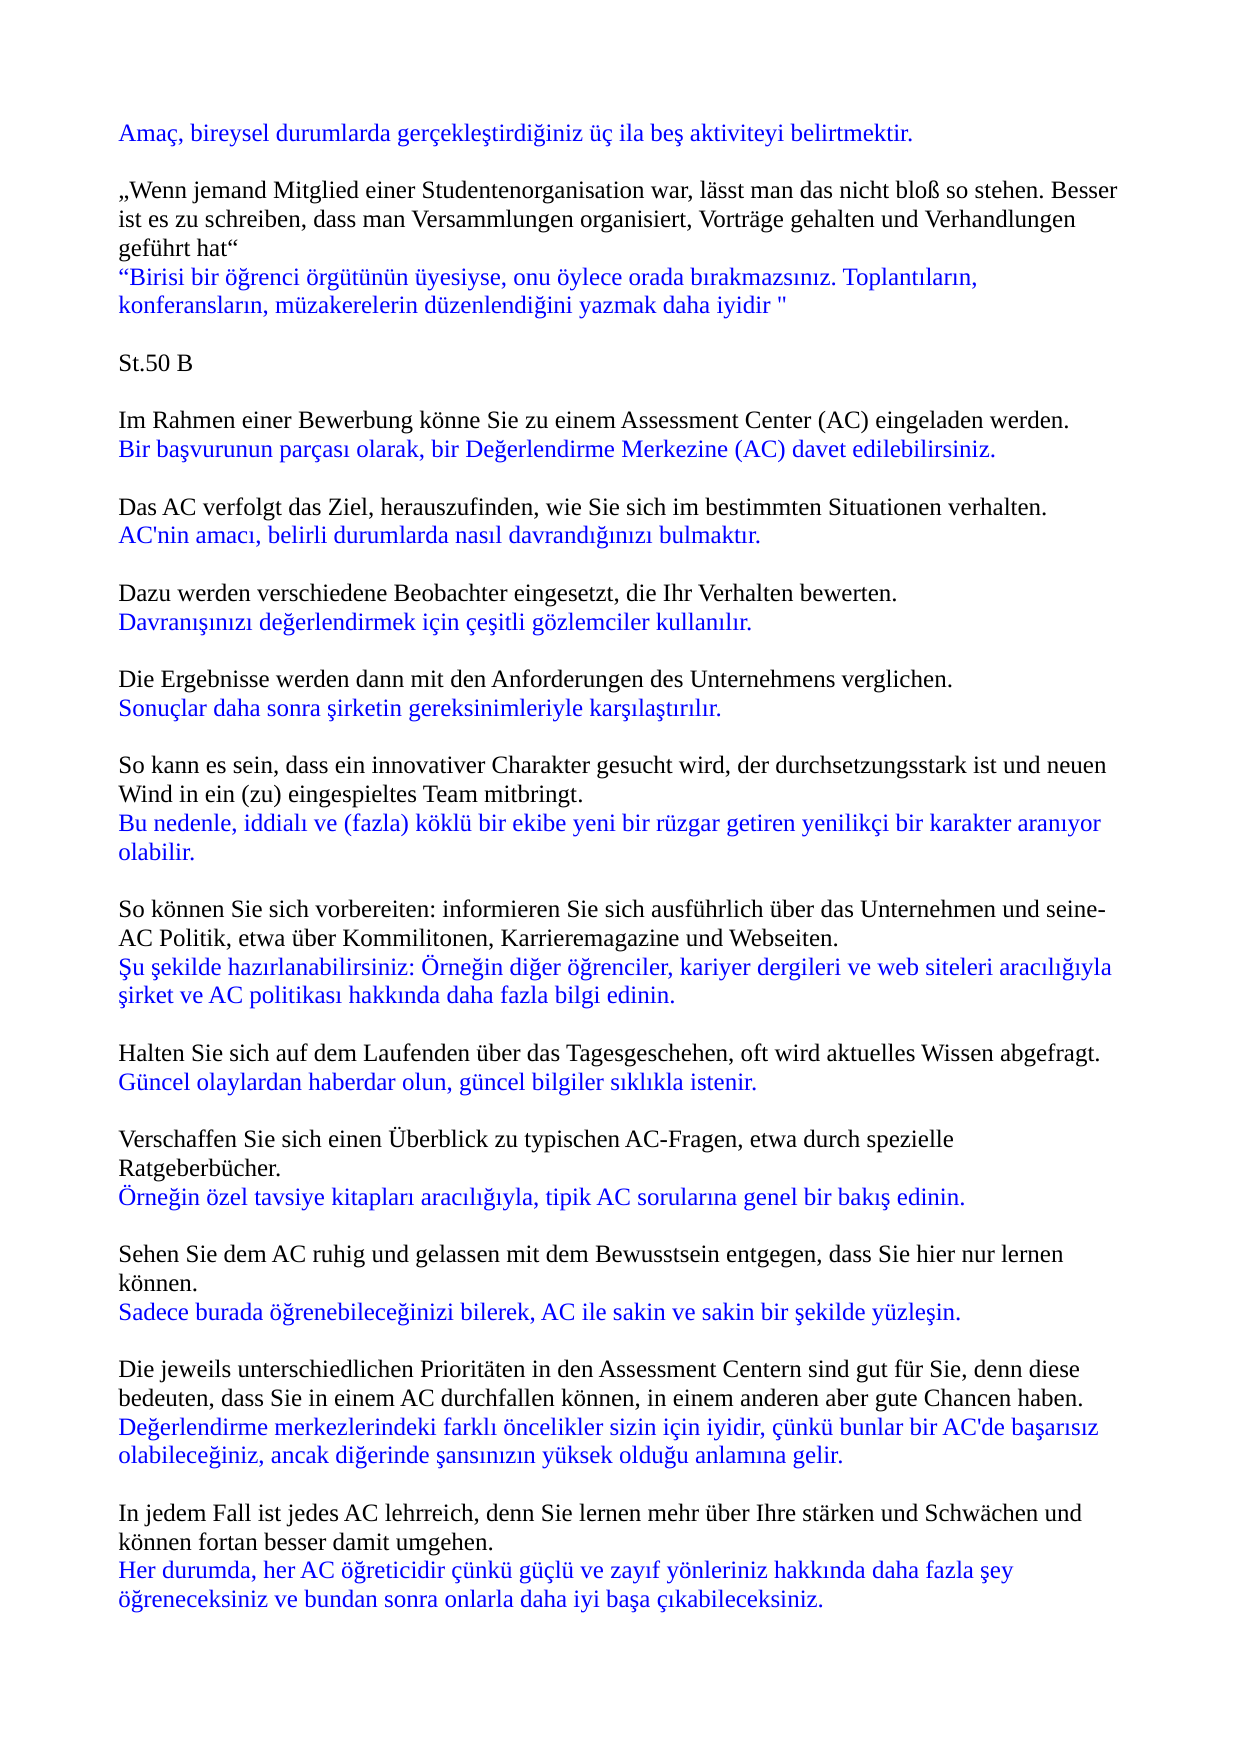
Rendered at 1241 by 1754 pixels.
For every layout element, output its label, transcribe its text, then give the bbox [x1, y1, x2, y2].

text Sonuçlar daha sonra şirketin gereksinimleriyle karşılaştırılır. [118, 693, 1122, 722]
text Halten Sie sich auf dem Laufenden über das Tagesgeschehen, oft wird aktuelles Wissen abgefragt. [118, 1038, 1122, 1067]
text Değerlendirme merkezlerindeki farklı öncelikler sizin için iyidir, çünkü bunlar bir AC'de başarısız olabileceğiniz, ancak diğerinde şansınızın yüksek olduğu anlamına gelir. [118, 1412, 1122, 1469]
text Her durumda, her AC öğreticidir çünkü güçlü ve zayıf yönleriniz hakkında daha fazla şey öğreneceksiniz ve bundan sonra onlarla daha iyi başa çıkabileceksiniz. [118, 1556, 1122, 1613]
text Bir başvurunun parçası olarak, bir Değerlendirme Merkezine (AC) davet edilebilirsiniz. [118, 434, 1122, 463]
text Şu şekilde hazırlanabilirsiniz: Örneğin diğer öğrenciler, kariyer dergileri ve web siteleri aracılığıyla şirket ve AC politikası hakkında daha fazla bilgi edinin. [118, 952, 1122, 1009]
text Sadece burada öğrenebileceğinizi bilerek, AC ile sakin ve sakin bir şekilde yüzleşin. [118, 1297, 1122, 1326]
text So kann es sein, dass ein innovativer Charakter gesucht wird, der durchsetzungsstark ist und neuen Wind in ein (zu) eingespieltes Team mitbringt. [118, 751, 1122, 808]
text Örneğin özel tavsiye kitapları aracılığıyla, tipik AC sorularına genel bir bakış edinin. [118, 1182, 1122, 1211]
text Bu nedenle, iddialı ve (fazla) köklü bir ekibe yeni bir rüzgar getiren yenilikçi bir karakter aranıyor olabilir. [118, 808, 1122, 866]
text Die Ergebnisse werden dann mit den Anforderungen des Unternehmens verglichen. [118, 664, 1122, 693]
text Sehen Sie dem AC ruhig und gelassen mit dem Bewusstsein entgegen, dass Sie hier nur lernen können. [118, 1239, 1122, 1297]
text Amaç, bireysel durumlarda gerçekleştirdiğiniz üç ila beş aktiviteyi belirtmektir. [118, 118, 1122, 147]
text So können Sie sich vorbereiten: informieren Sie sich ausführlich über das Unternehmen und seine-AC Politik, etwa über Kommilitonen, Karrieremagazine und Webseiten. [118, 894, 1122, 952]
text In jedem Fall ist jedes AC lehrreich, denn Sie lernen mehr über Ihre stärken und Schwächen und können fortan besser damit umgehen. [118, 1498, 1122, 1556]
text Verschaffen Sie sich einen Überblick zu typischen AC-Fragen, etwa durch spezielle Ratgeberbücher. [118, 1124, 1122, 1182]
text Davranışınızı değerlendirmek için çeşitli gözlemciler kullanılır. [118, 607, 1122, 636]
text Das AC verfolgt das Ziel, herauszufinden, wie Sie sich im bestimmten Situationen verhalten. [118, 492, 1122, 521]
text Im Rahmen einer Bewerbung könne Sie zu einem Assessment Center (AC) eingeladen werden. [118, 406, 1122, 434]
text “Birisi bir öğrenci örgütünün üyesiyse, onu öylece orada bırakmazsınız. Toplantıların, konferansların, müzakerelerin düzenlendiğini yazmak daha iyidir " [118, 262, 1122, 319]
text Dazu werden verschiedene Beobachter eingesetzt, die Ihr Verhalten bewerten. [118, 578, 1122, 607]
text AC'nin amacı, belirli durumlarda nasıl davrandığınızı bulmaktır. [118, 521, 1122, 549]
text Güncel olaylardan haberdar olun, güncel bilgiler sıklıkla istenir. [118, 1067, 1122, 1096]
text St.50 B [118, 348, 1122, 377]
text Die jeweils unterschiedlichen Prioritäten in den Assessment Centern sind gut für Sie, denn diese bedeuten, dass Sie in einem AC durchfallen können, in einem anderen aber gute Chancen haben. [118, 1354, 1122, 1412]
text „Wenn jemand Mitglied einer Studentenorganisation war, lässt man das nicht bloß so stehen. Besser ist es zu schreiben, dass man Versammlungen organisiert, Vorträge gehalten und Verhandlungen geführt hat“ [118, 176, 1122, 262]
